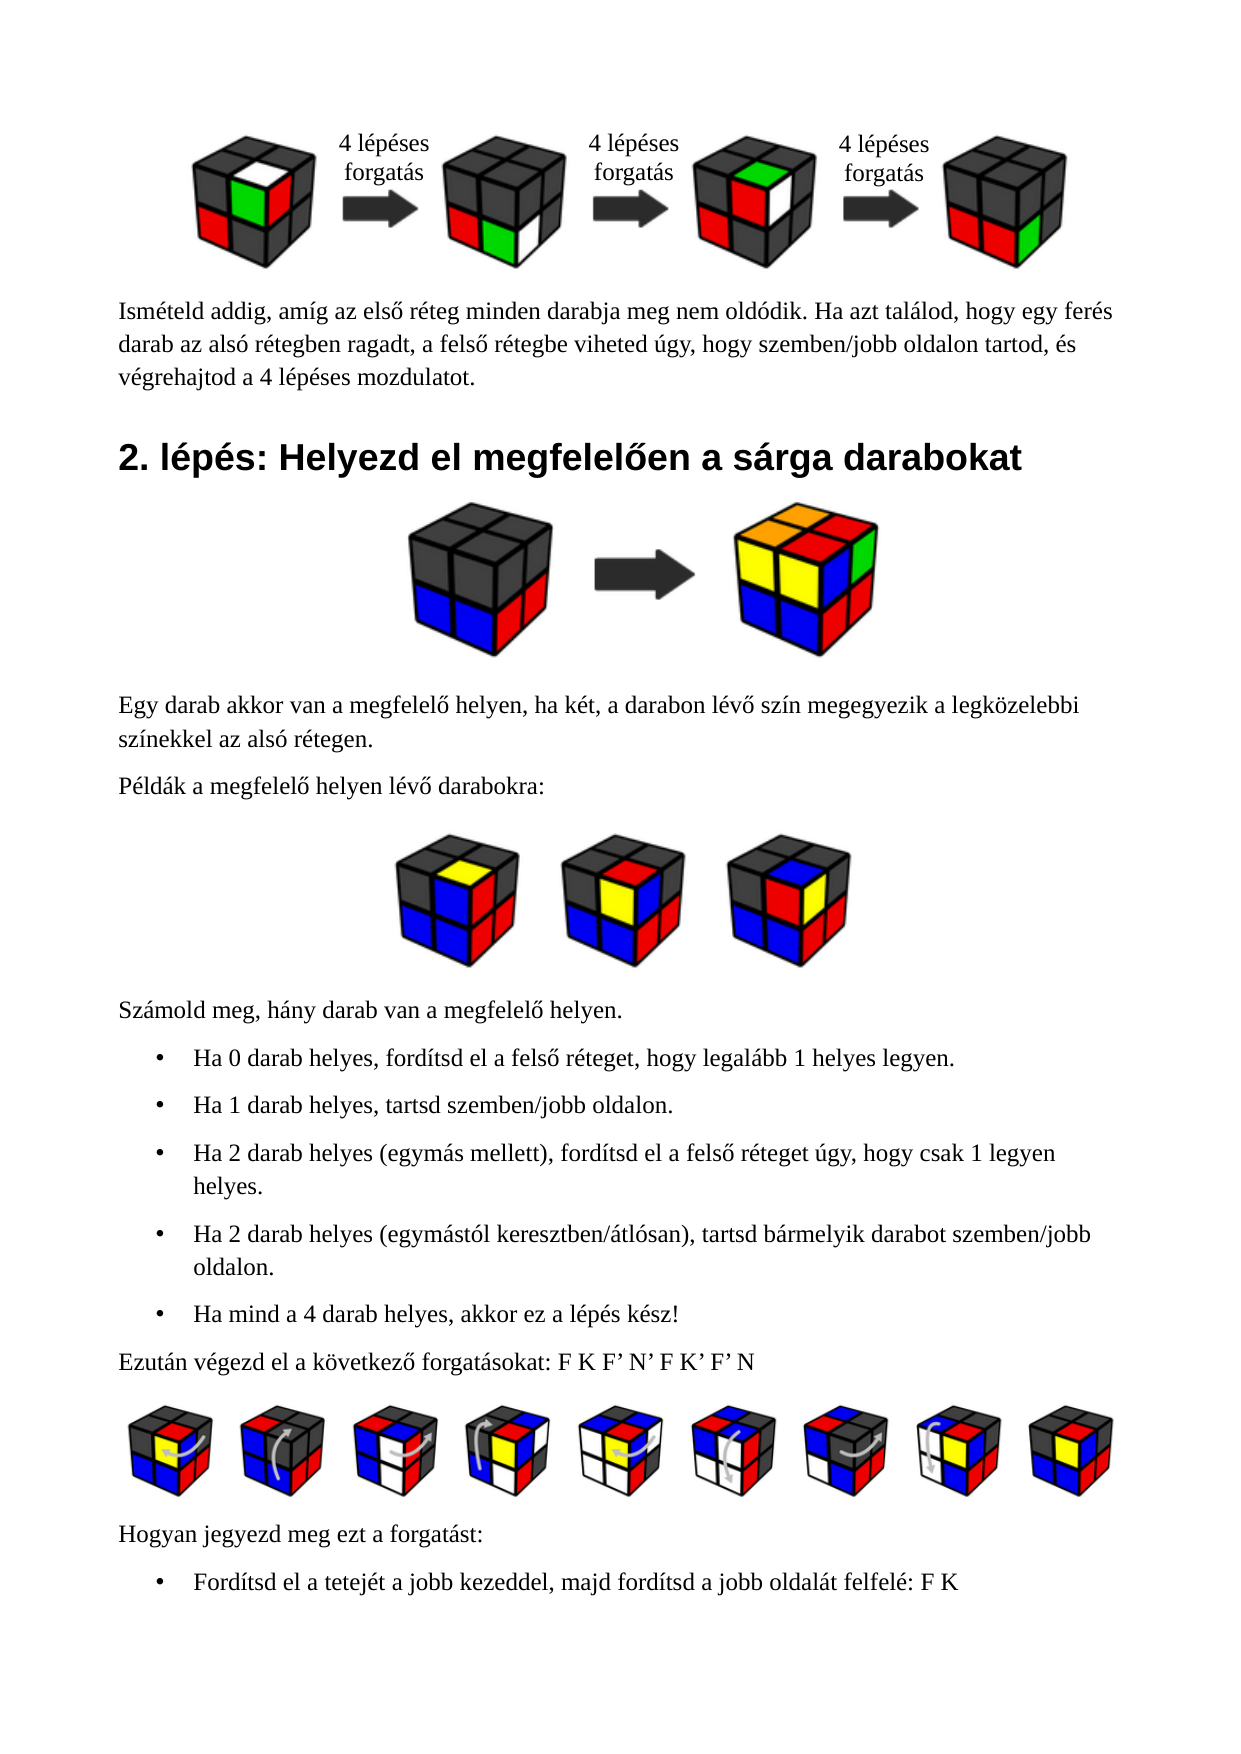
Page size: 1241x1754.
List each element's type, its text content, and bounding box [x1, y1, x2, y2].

text Ezután végezd el a következő forgatásokat: F K F’ N’ F K’ F’ N [118, 1347, 1122, 1376]
list Fordítsd el a tetejét a jobb kezeddel, majd fordítsd a jobb oldalát felfelé: F K [156, 1567, 1122, 1595]
picture [373, 818, 867, 977]
list Ha 0 darab helyes, fordítsd el a felső réteget, hogy legalább 1 helyes legyen. [156, 1043, 1122, 1072]
picture [168, 118, 1072, 278]
picture [118, 1394, 1123, 1501]
list Ha 2 darab helyes (egymás mellett), fordítsd el a felső réteget úgy, hogy csak 1 legyen helyes. [156, 1138, 1122, 1200]
text Egy darab akkor van a megfelelő helyen, ha két, a darabon lévő szín megegyezik a legközelebbi színekkel az alsó rétegen. [118, 691, 1122, 752]
list Ha 1 darab helyes, tartsd szemben/jobb oldalon. [156, 1091, 1122, 1119]
text Ismételd addig, amíg az első réteg minden darabja meg nem oldódik. Ha azt találod, hogy egy ferés darab az alsó rétegben ragadt, a felső rétegbe viheted úgy, hogy szemben/jobb oldalon tartod, és végrehajtod a 4 lépéses mozdulatot. [118, 296, 1122, 391]
list Ha 2 darab helyes (egymástól keresztben/átlósan), tartsd bármelyik darabot szemben/jobb oldalon. [156, 1219, 1122, 1281]
subtitle 2. lépés: Helyezd el megfelelően a sárga darabokat [118, 435, 1122, 478]
text Példák a megfelelő helyen lévő darabokra: [118, 771, 1122, 800]
text Számold meg, hány darab van a megfelelő helyen. [118, 995, 1122, 1024]
text Hogyan jegyezd meg ezt a forgatást: [118, 1519, 1122, 1548]
list Ha mind a 4 darab helyes, akkor ez a lépés kész! [156, 1299, 1122, 1328]
picture [343, 490, 897, 672]
